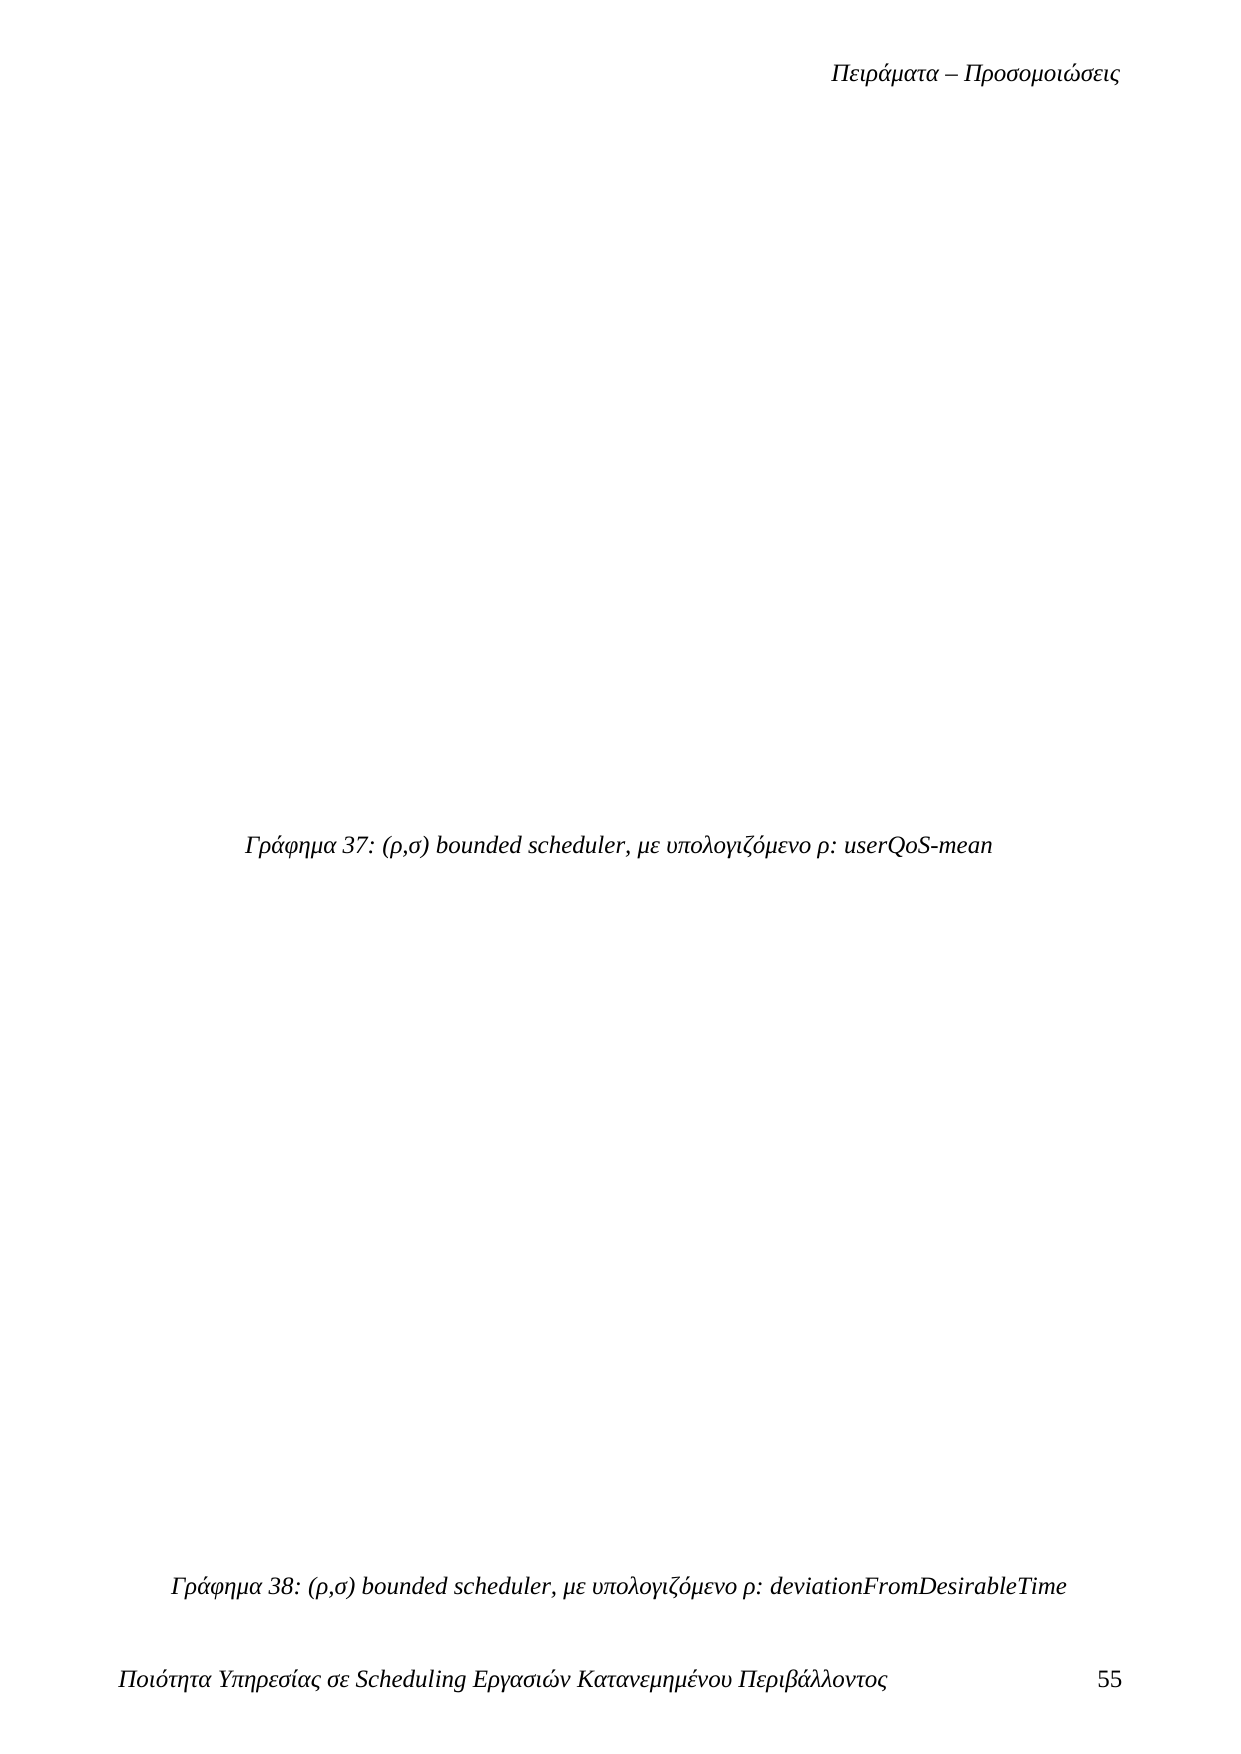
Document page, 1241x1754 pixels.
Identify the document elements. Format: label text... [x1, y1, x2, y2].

text Γράφημα 38: (ρ,σ) bounded scheduler, με υπολογιζόμενο ρ: deviationFromDesirableTime [135, 871, 1106, 1599]
text Γράφημα 37: (ρ,σ) bounded scheduler, με υπολογιζόμενο ρ: userQoS-mean [135, 131, 1106, 859]
